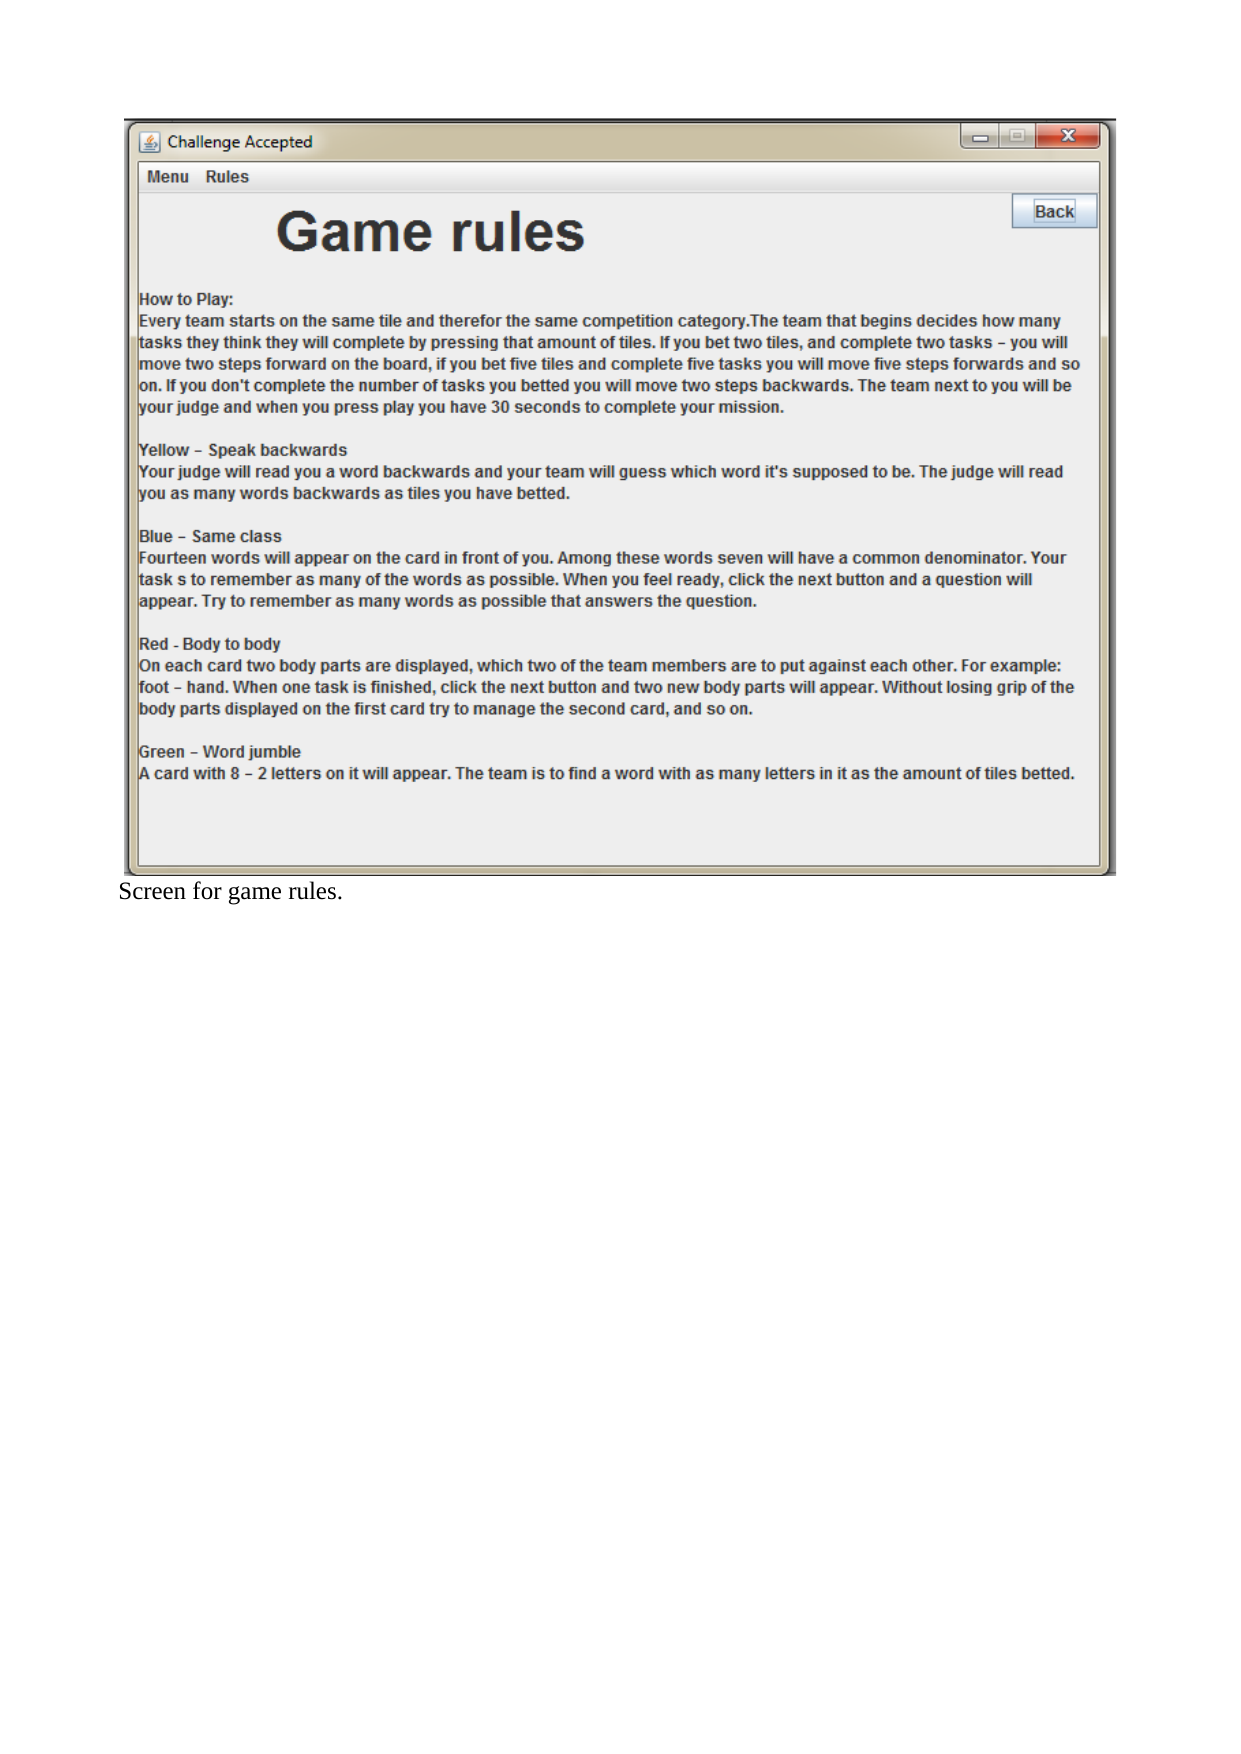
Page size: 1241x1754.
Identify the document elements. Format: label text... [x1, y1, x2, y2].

text Screen for game rules. [118, 118, 1122, 905]
